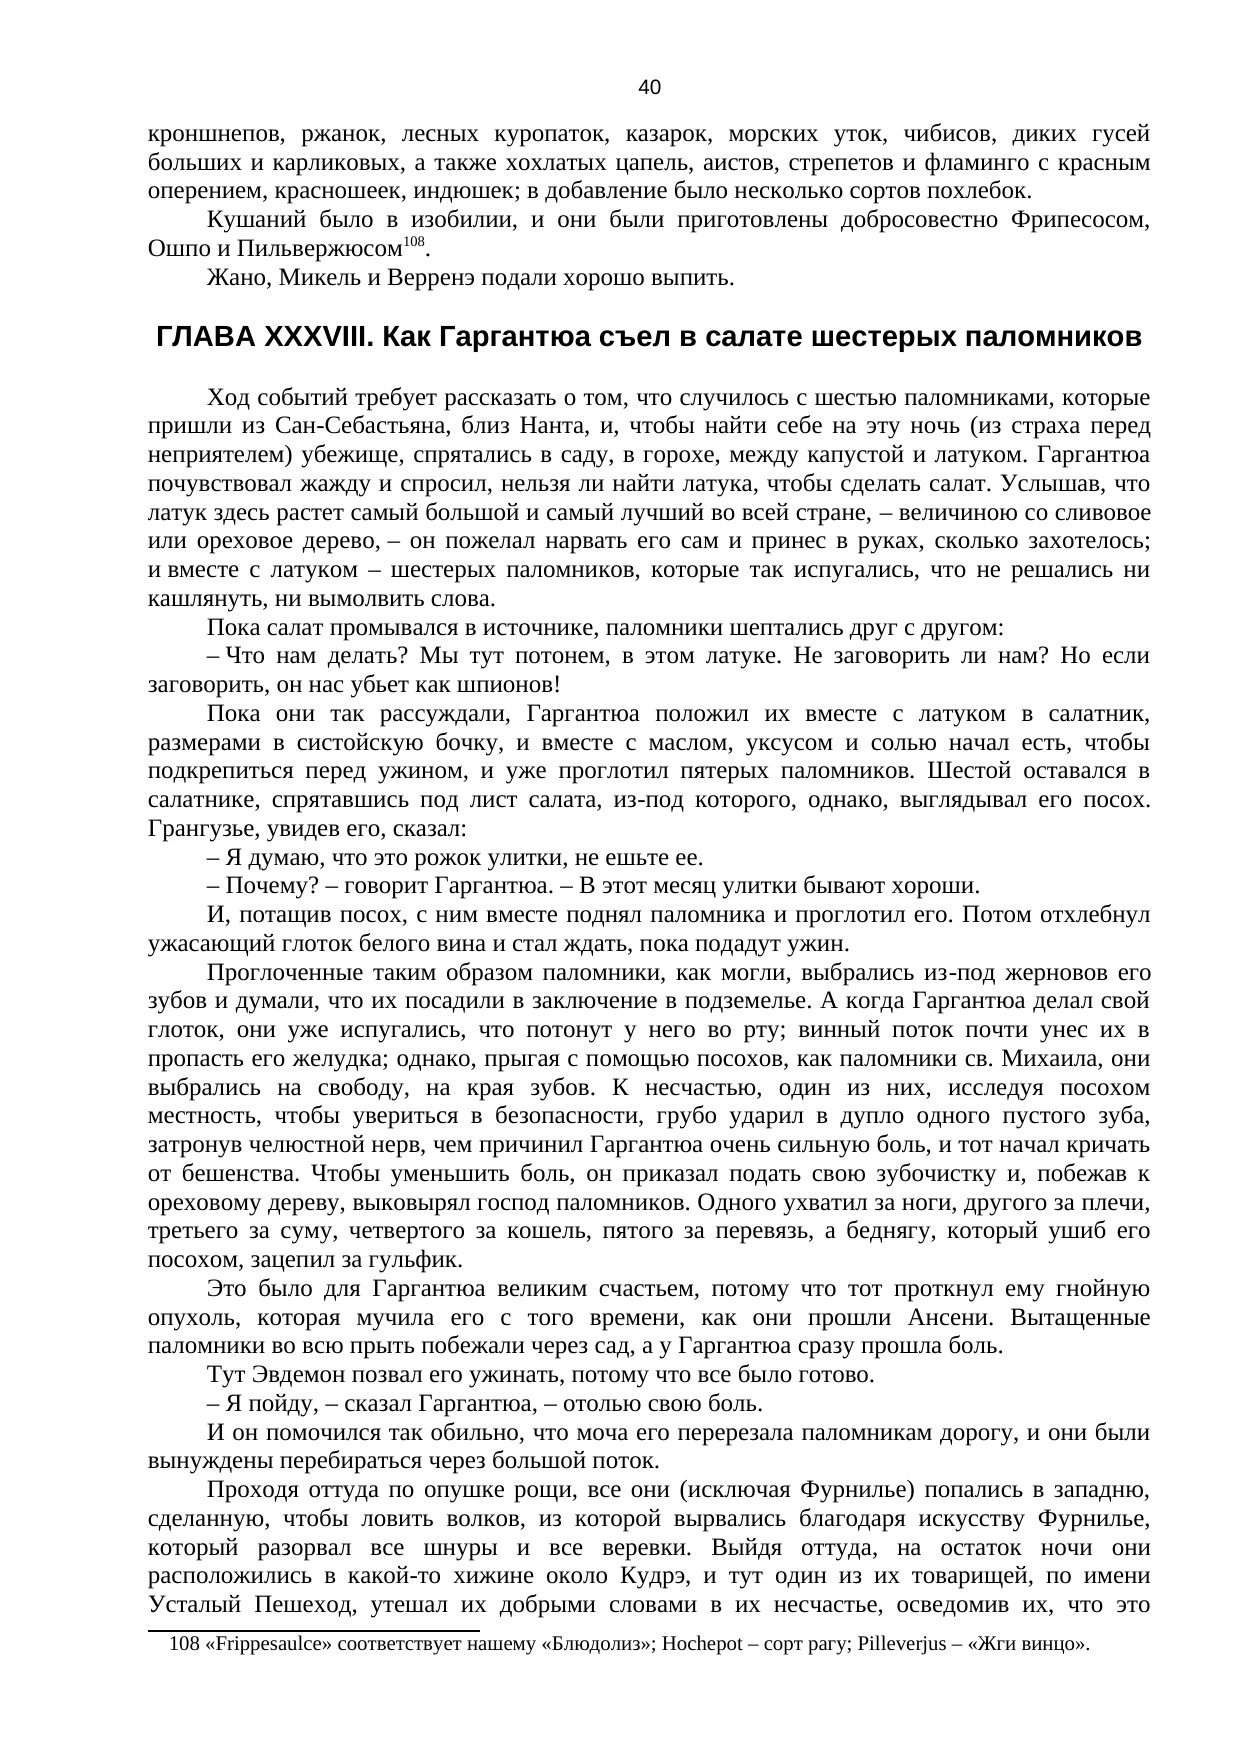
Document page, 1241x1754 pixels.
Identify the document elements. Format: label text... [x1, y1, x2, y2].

text Тут Эвдемон позвал его ужинать, потому что все было готово. [148, 1359, 1152, 1388]
subtitle ГЛАВА XXXVIII. Как Гаргантюа съел в салате шестерых паломников [148, 319, 1152, 353]
text Ход событий требует рассказать о том, что случилось с шестью паломниками, которые пришли из Сан‑Себастьяна, близ Нанта, и, чтобы найти себе на эту ночь (из страха перед неприятелем) убежище, спрятались в саду, в горохе, между капустой и латуком. Гаргантюа почувствовал жажду и спросил, нельзя ли найти латука, чтобы сделать салат. Услышав, что латук здесь растет самый большой и самый лучший во всей стране, – величиною со сливовое или ореховое дерево, – он пожелал нарвать его сам и принес в руках, сколько захотелось; и вместе с латуком – шестерых паломников, которые так испугались, что не решались ни кашлянуть, ни вымолвить слова. [148, 382, 1152, 612]
text Кушаний было в изобилии, и они были приготовлены добросовестно Фрипесосом, Ошпо и Пильвержюсом. [148, 204, 1152, 262]
text И он помочился так обильно, что моча его перерезала паломникам дорогу, и они были вынуждены перебираться через большой поток. [148, 1417, 1152, 1474]
text – Почему? – говорит Гаргантюа. – В этот месяц улитки бывают хороши. [148, 870, 1152, 899]
text – Я думаю, что это рожок улитки, не ешьте ее. [148, 842, 1152, 870]
text Это было для Гаргантюа великим счастьем, потому что тот проткнул ему гнойную опухоль, которая мучила его с того времени, как они прошли Ансени. Вытащенные паломники во всю прыть побежали через сад, а у Гаргантюа сразу прошла боль. [148, 1273, 1152, 1359]
text Проходя оттуда по опушке рощи, все они (исключая Фурнилье) попались в западню, сделанную, чтобы ловить волков, из которой вырвались благодаря искусству Фурнилье, который разорвал все шнуры и все веревки. Выйдя оттуда, на остаток ночи они расположились в какой‑то хижине около Кудрэ, и тут один из их товарищей, по имени Усталый Пешеход, утешал их добрыми словами в их несчастье, осведомив их, что это [148, 1474, 1152, 1618]
text Пока они так рассуждали, Гаргантюа положил их вместе с латуком в салатник, размерами в систойскую бочку, и вместе с маслом, уксусом и солью начал есть, чтобы подкрепиться перед ужином, и уже проглотил пятерых паломников. Шестой оставался в салатнике, спрятавшись под лист салата, из‑под которого, однако, выглядывал его посох. Грангузье, увидев его, сказал: [148, 698, 1152, 842]
text Жано, Микель и Верренэ подали хорошо выпить. [148, 262, 1152, 291]
text Проглоченные таким образом паломники, как могли, выбрались из‑под жерновов его зубов и думали, что их посадили в заключение в подземелье. А когда Гаргантюа делал свой глоток, они уже испугались, что потонут у него во рту; винный поток почти унес их в пропасть его желудка; однако, прыгая с помощью посохов, как паломники св. Михаила, они выбрались на свободу, на края зубов. К несчастью, один из них, исследуя посохом местность, чтобы увериться в безопасности, грубо ударил в дупло одного пустого зуба, затронув челюстной нерв, чем причинил Гаргантюа очень сильную боль, и тот начал кричать от бешенства. Чтобы уменьшить боль, он приказал подать свою зубочистку и, побежав к ореховому дереву, выковырял господ паломников. Одного ухватил за ноги, другого за плечи, третьего за суму, четвертого за кошель, пятого за перевязь, а беднягу, который ушиб его посохом, зацепил за гульфик. [148, 957, 1152, 1273]
text – Что нам делать? Мы тут потонем, в этом латуке. Не заговорить ли нам? Но если заговорить, он нас убьет как шпионов! [148, 640, 1152, 698]
text «Frippesaulce» соответствует нашему «Блюдолиз»; Hochepot – сорт рагу; Pilleverjus – «Жги винцо». [148, 1631, 1152, 1655]
text Пока салат промывался в источнике, паломники шептались друг с другом: [148, 612, 1152, 640]
text – Я пойду, – сказал Гаргантюа, – отолью свою боль. [148, 1388, 1152, 1417]
text И, потащив посох, с ним вместе поднял паломника и проглотил его. Потом отхлебнул ужасающий глоток белого вина и стал ждать, пока подадут ужин. [148, 899, 1152, 957]
text кроншнепов, ржанок, лесных куропаток, казарок, морских уток, чибисов, диких гусей больших и карликовых, а также хохлатых цапель, аистов, стрепетов и фламинго с красным оперением, красношеек, индюшек; в добавление было несколько сортов похлебок. [148, 118, 1152, 204]
